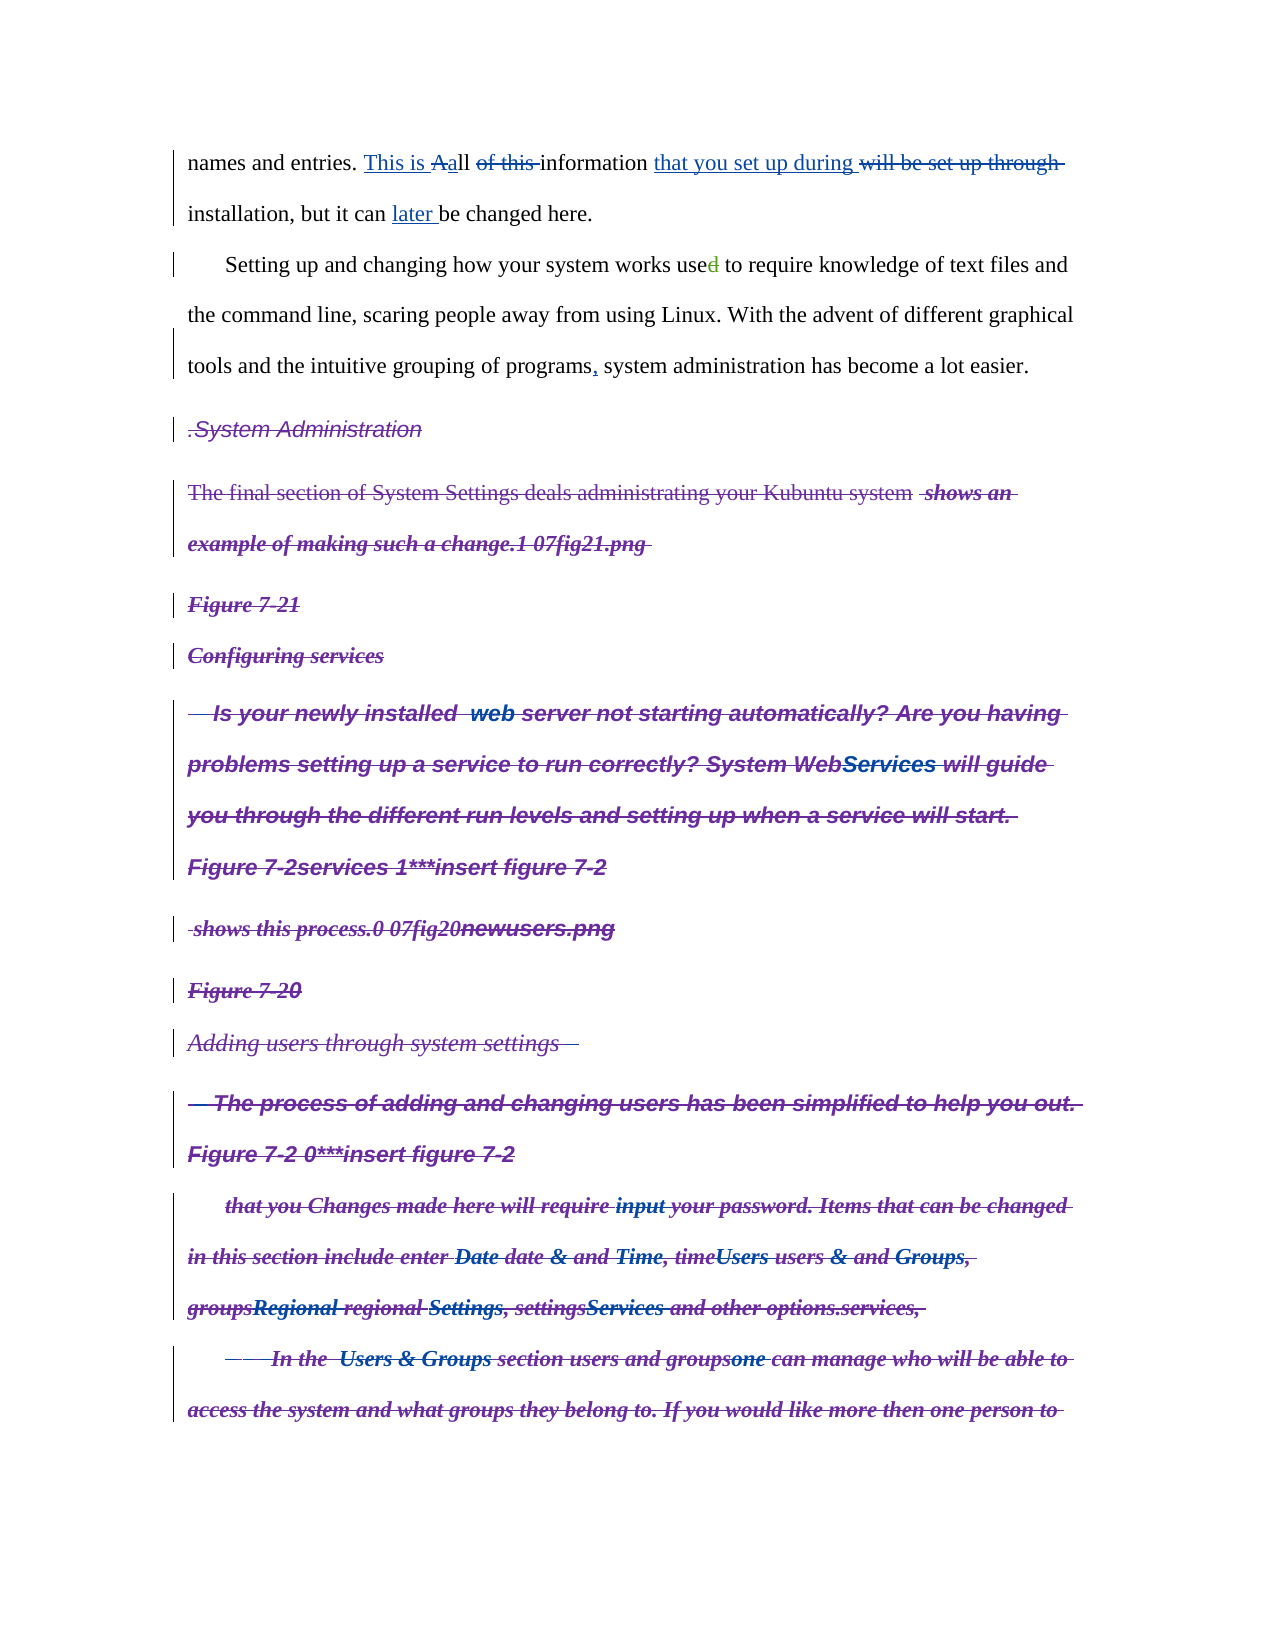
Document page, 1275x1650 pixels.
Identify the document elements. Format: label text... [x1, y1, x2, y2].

text Setting up and changing how your system works use to require knowledge of text files and the command line, scaring people away from using Linux. With the advent of different graphical tools and the intuitive grouping of programs, system administration has become a lot easier. [187, 252, 1087, 379]
text Advanced [187, 1193, 1087, 1320]
text The first tab on the network settings window allows configuration of the different interfaces and determining if the addressing will be static or dynamic. Going left to right, the next tab allows changes to the default route and which interface to use. Instead of having to manually edit a host file, under the DNS tab you can set up different static host names and entries. This is all information that you set up during installation, but it can later be changed here. [187, 150, 1087, 226]
